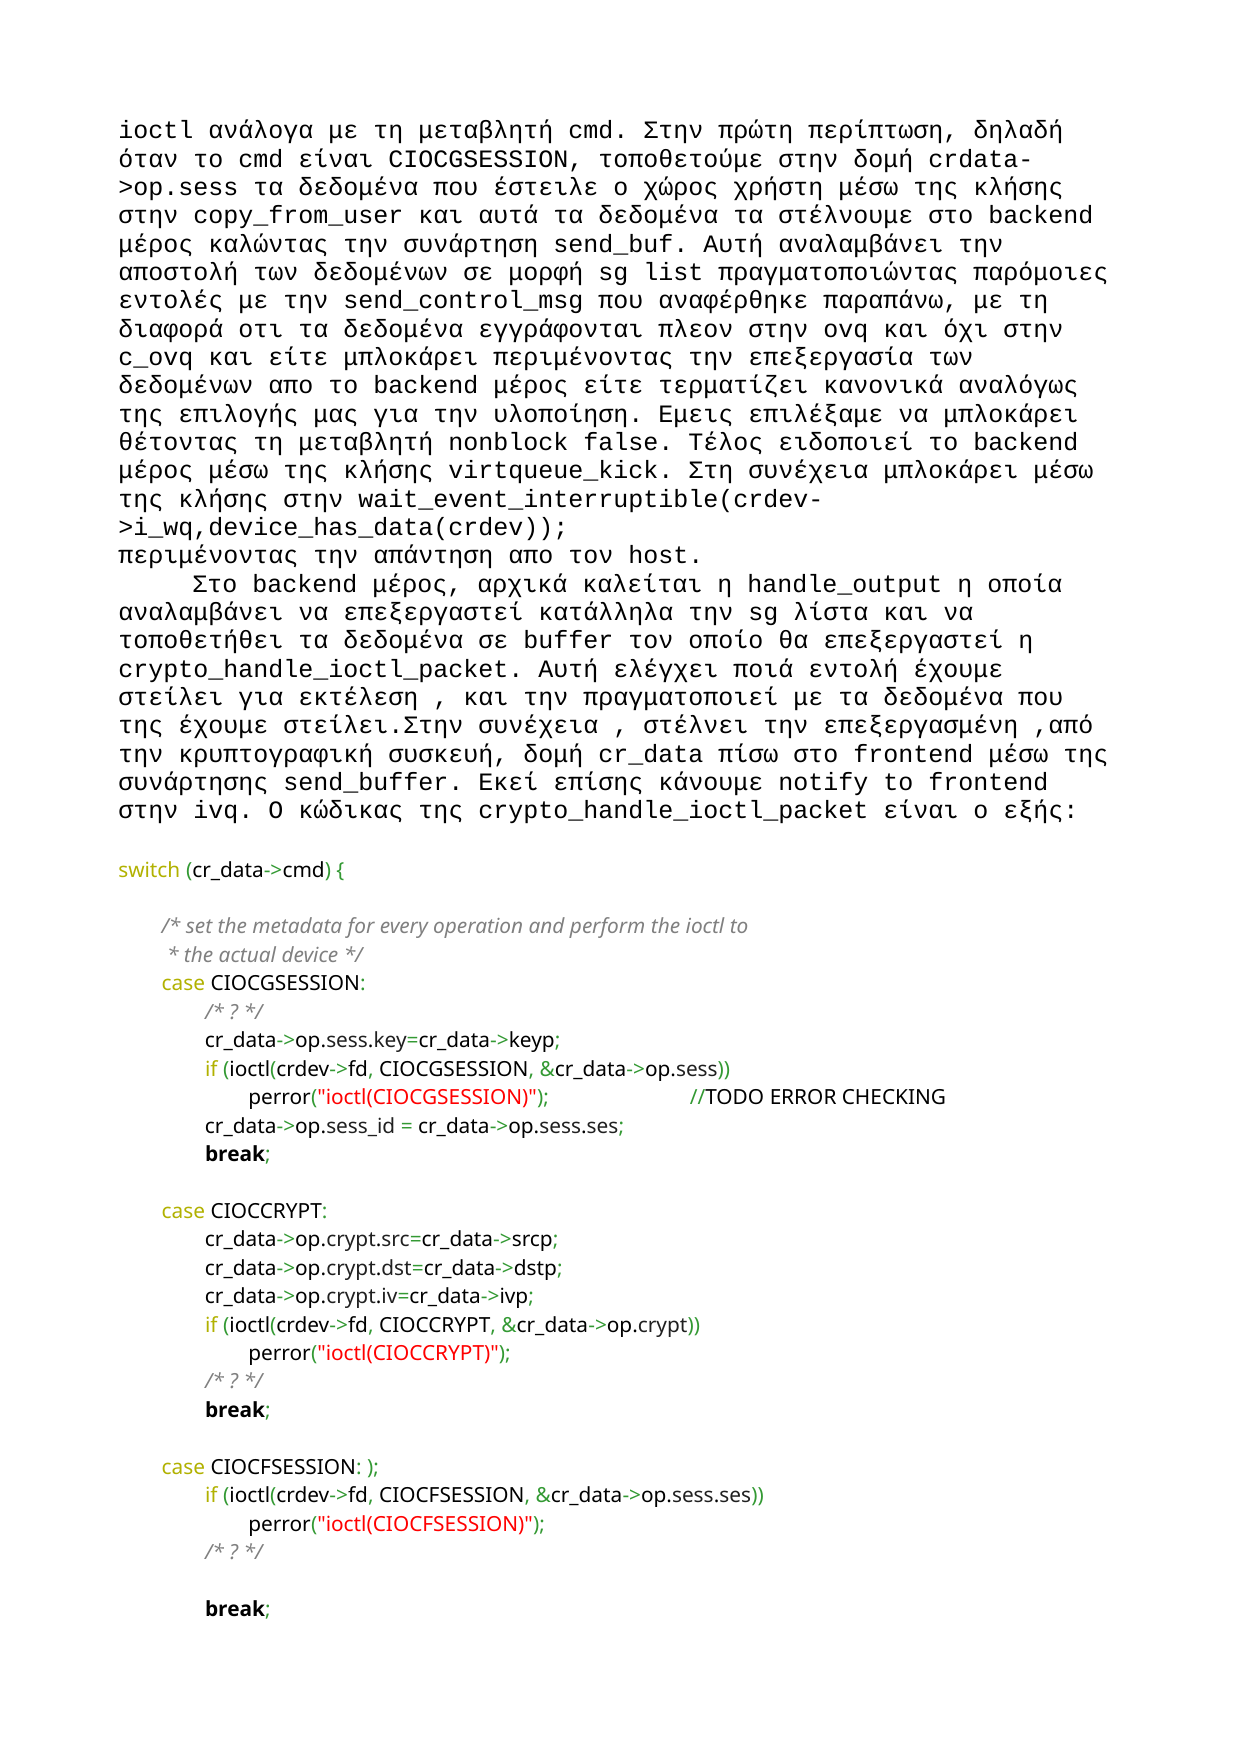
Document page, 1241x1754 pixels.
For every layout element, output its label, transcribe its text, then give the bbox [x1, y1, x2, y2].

text cr_data->op.sess.key=cr_data->keyp; [118, 1025, 1122, 1054]
text perror("ioctl(CIOCCRYPT)"); [118, 1338, 1122, 1367]
text /* ? */ [118, 997, 1122, 1025]
text * the actual device */ [118, 940, 1122, 968]
text cr_data->op.crypt.iv=cr_data->ivp; [118, 1281, 1122, 1310]
text break; [118, 1395, 1122, 1423]
text if (ioctl(crdev->fd, CIOCFSESSION, &cr_data->op.sess.ses)) [118, 1480, 1122, 1509]
text cr_data->op.crypt.dst=cr_data->dstp; [118, 1253, 1122, 1281]
text perror("ioctl(CIOCGSESSION)"); //TODO ERROR CHECKING [118, 1082, 1122, 1111]
text /* ? */ [118, 1367, 1122, 1395]
text switch (cr_data->cmd) { [118, 855, 1122, 883]
text break; [118, 1594, 1122, 1623]
text if (ioctl(crdev->fd, CIOCCRYPT, &cr_data->op.crypt)) [118, 1310, 1122, 1338]
text break; [118, 1139, 1122, 1168]
text case CIOCCRYPT: [118, 1196, 1122, 1224]
text cr_data->op.sess_id = cr_data->op.sess.ses; [118, 1111, 1122, 1139]
text case CIOCGSESSION: [118, 968, 1122, 997]
text Στο backend μέρος, αρχικά καλείται η handle_output η οποία αναλαμβάνει να επεξεργαστεί κατάλληλα την sg λίστα και να τοποθετήθει τα δεδομένα σε buffer τον οποίο θα επεξεργαστεί η crypto_handle_ioctl_packet. Αυτή ελέγχει ποιά εντολή έχουμε στείλει για εκτέλεση , και την πραγματοποιεί με τα δεδομένα που της έχουμε στείλει.Στην συνέχεια , στέλνει την επεξεργασμένη ,από την κρυπτογραφική συσκευή, δομή cr_data πίσω στο frontend μέσω της συνάρτησης send_buffer. Εκεί επίσης κάνουμε notify to frontend στην ivq. Ο κώδικας της crypto_handle_ioctl_packet είναι ο εξής: [118, 571, 1122, 826]
text case CIOCFSESSION: ); [118, 1452, 1122, 1480]
text /* ? */ [118, 1537, 1122, 1566]
text perror("ioctl(CIOCFSESSION)"); [118, 1509, 1122, 1537]
text /* set the metadata for every operation and perform the ioctl to [118, 912, 1122, 940]
text περιμένοντας την απάντηση απο τον host. [118, 543, 1122, 571]
text cr_data->op.crypt.src=cr_data->srcp; [118, 1224, 1122, 1253]
text ioctl ανάλογα με τη μεταβλητή cmd. Στην πρώτη περίπτωση, δηλαδή όταν το cmd είναι CIOCGSESSION, τοποθετούμε στην δομή crdata->op.sess τα δεδομένα που έστειλε ο χώρος χρήστη μέσω της κλήσης στην copy_from_user και αυτά τα δεδομένα τα στέλνουμε στο backend μέρος καλώντας την συνάρτηση send_buf. Αυτή αναλαμβάνει την αποστολή των δεδομένων σε μορφή sg list πραγματοποιώντας παρόμοιες εντολές με την send_control_msg που αναφέρθηκε παραπάνω, με τη διαφορά οτι τα δεδομένα εγγράφονται πλεον στην ovq και όχι στην c_ovq και είτε μπλοκάρει περιμένοντας την επεξεργασία των δεδομένων απο το backend μέρος είτε τερματίζει κανονικά αναλόγως της επιλογής μας για την υλοποίηση. Εμεις επιλέξαμε να μπλοκάρει θέτοντας τη μεταβλητή nonblock false. Τέλος ειδοποιεί το backend μέρος μέσω της κλήσης virtqueue_kick. Στη συνέχεια μπλοκάρει μέσω της κλήσης στην wait_event_interruptible(crdev->i_wq,device_has_data(crdev)); [118, 118, 1122, 543]
text if (ioctl(crdev->fd, CIOCGSESSION, &cr_data->op.sess)) [118, 1054, 1122, 1082]
